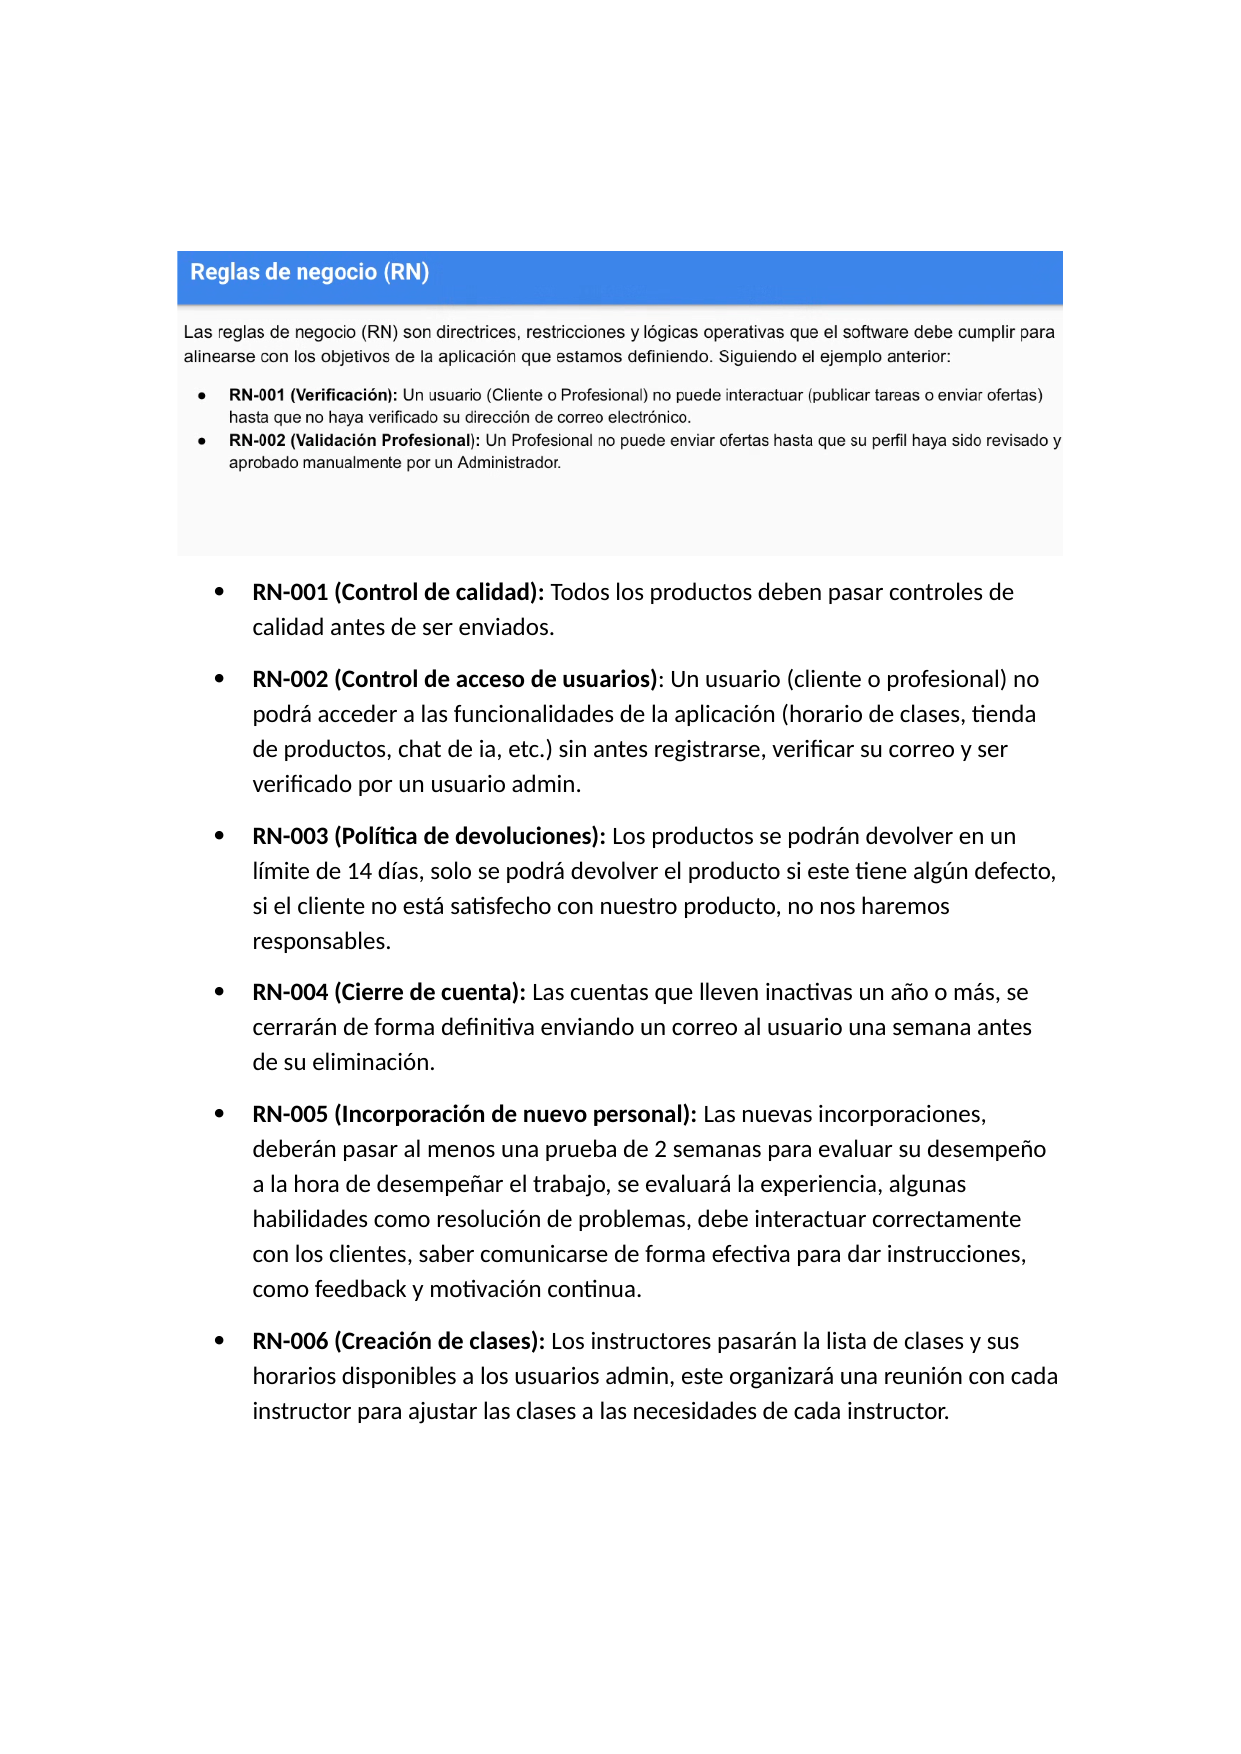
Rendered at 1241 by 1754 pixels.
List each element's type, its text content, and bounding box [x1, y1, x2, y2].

list RN-004 (Cierre de cuenta): Las cuentas que lleven inactivas un año o más, se cerrarán de forma definitiva enviando un correo al usuario una semana antes de su eliminación. [215, 976, 1063, 1077]
list RN-006 (Creación de clases): Los instructores pasarán la lista de clases y sus horarios disponibles a los usuarios admin, este organizará una reunión con cada instructor para ajustar las clases a las necesidades de cada instructor. [215, 1325, 1063, 1425]
list RN-002 (Control de acceso de usuarios): Un usuario (cliente o profesional) no podrá acceder a las funcionalidades de la aplicación (horario de clases, tienda de productos, chat de ia, etc.) sin antes registrarse, verificar su correo y ser verificado por un usuario admin. [215, 663, 1063, 799]
list RN-001 (Control de calidad): Todos los productos deben pasar controles de calidad antes de ser enviados. [215, 576, 1063, 642]
list RN-003 (Política de devoluciones): Los productos se podrán devolver en un límite de 14 días, solo se podrá devolver el producto si este tiene algún defecto, si el cliente no está satisfecho con nuestro producto, no nos haremos responsables. [215, 820, 1063, 955]
list RN-005 (Incorporación de nuevo personal): Las nuevas incorporaciones, deberán pasar al menos una prueba de 2 semanas para evaluar su desempeño a la hora de desempeñar el trabajo, se evaluará la experiencia, algunas habilidades como resolución de problemas, debe interactuar correctamente con los clientes, saber comunicarse de forma efectiva para dar instrucciones, como feedback y motivación continua. [215, 1098, 1063, 1304]
